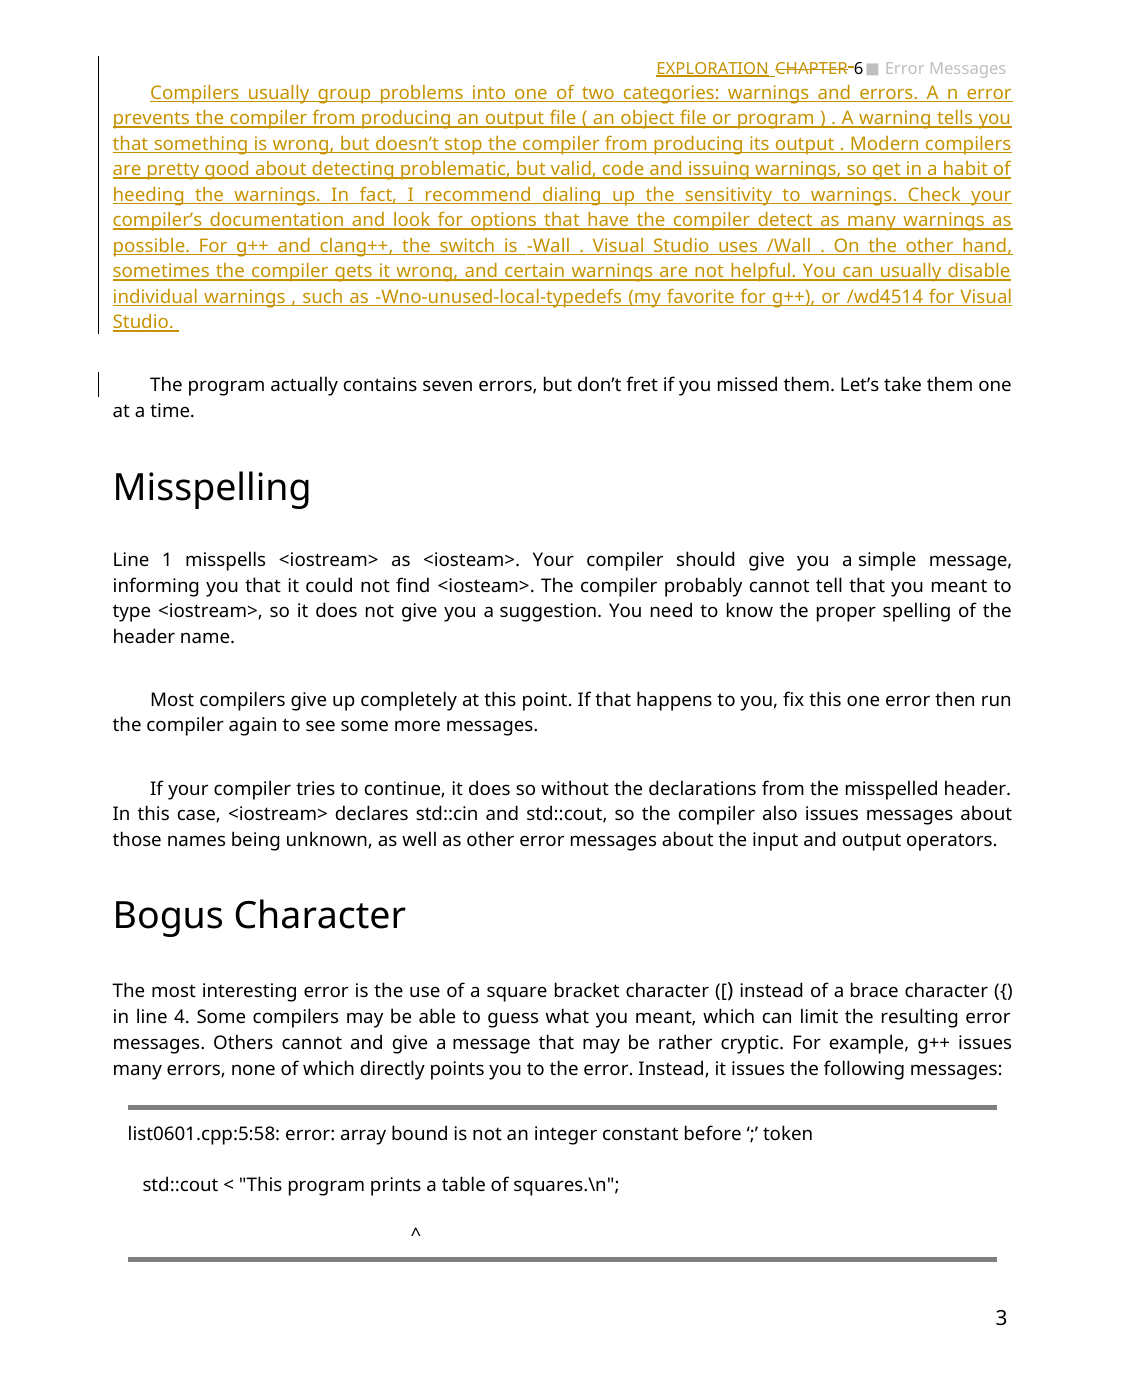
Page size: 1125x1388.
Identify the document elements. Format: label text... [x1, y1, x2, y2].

text Most compilers give up completely at this point. If that happens to you, fix this one error then run the compiler again to see some more messages. [112, 686, 1012, 737]
text Compilers usually group problems into one of two categories: warnings and errors. A n error prevents the compiler from producing an output file ( an object file or program ) . A warning tells you [112, 79, 1012, 126]
text that something is wrong, but doesn’t stop the compiler from producing its output . Modern compilers [112, 127, 1012, 152]
subtitle Misspelling [112, 460, 1012, 511]
subtitle Bogus Character [112, 889, 1012, 940]
text possible. For g++ and clang++, the switch is -Wall . Visual Studio uses /Wall . On the other hand, [112, 229, 1012, 254]
text std::cout < "This program prints a table of squares.\n"; [127, 1156, 997, 1196]
text compiler’s documentation and look for options that have the compiler detect as many warnings as [112, 204, 1012, 228]
text Line 1 misspells <iostream> as <iosteam>. Your compiler should give you a simple message, informing you that it could not find <iosteam>. The compiler probably cannot tell that you meant to type <iostream>, so it does not give you a suggestion. You need to know the proper spelling of the header name. [112, 547, 1012, 649]
text The program actually contains seven errors, but don’t fret if you missed them. Let’s take them one at a time. [112, 372, 1012, 423]
text list0601.cpp:5:58: error: array bound is not an integer constant before ‘;’ token [127, 1106, 997, 1146]
text are pretty good about detecting problematic, but valid, code and issuing warnings, so get in a habit of heeding the warnings. In fact, I recommend dialing up the sensitivity to warnings. Check your [112, 153, 1012, 203]
text Studio. [112, 306, 1012, 334]
text ^ [127, 1206, 997, 1262]
text If your compiler tries to continue, it does so without the declarations from the misspelled header. In this case, <iostream> declares std::cin and std::cout, so the compiler also issues messages about those names being unknown, as well as other error messages about the input and output operators. [112, 775, 1012, 851]
text The most interesting error is the use of a square bracket character ([) instead of a brace character ({) in line 4. Some compilers may be able to guess what you meant, which can limit the resulting error messages. Others cannot and give a message that may be rather cryptic. For example, g++ issues many errors, none of which directly points you to the error. Instead, it issues the following messages: [112, 975, 1012, 1080]
text sometimes the compiler gets it wrong, and certain warnings are not helpful. You can usually disable individual warnings , such as -Wno-unused-local-typedefs (my favorite for g++), or /wd4514 for Visual [112, 255, 1012, 305]
